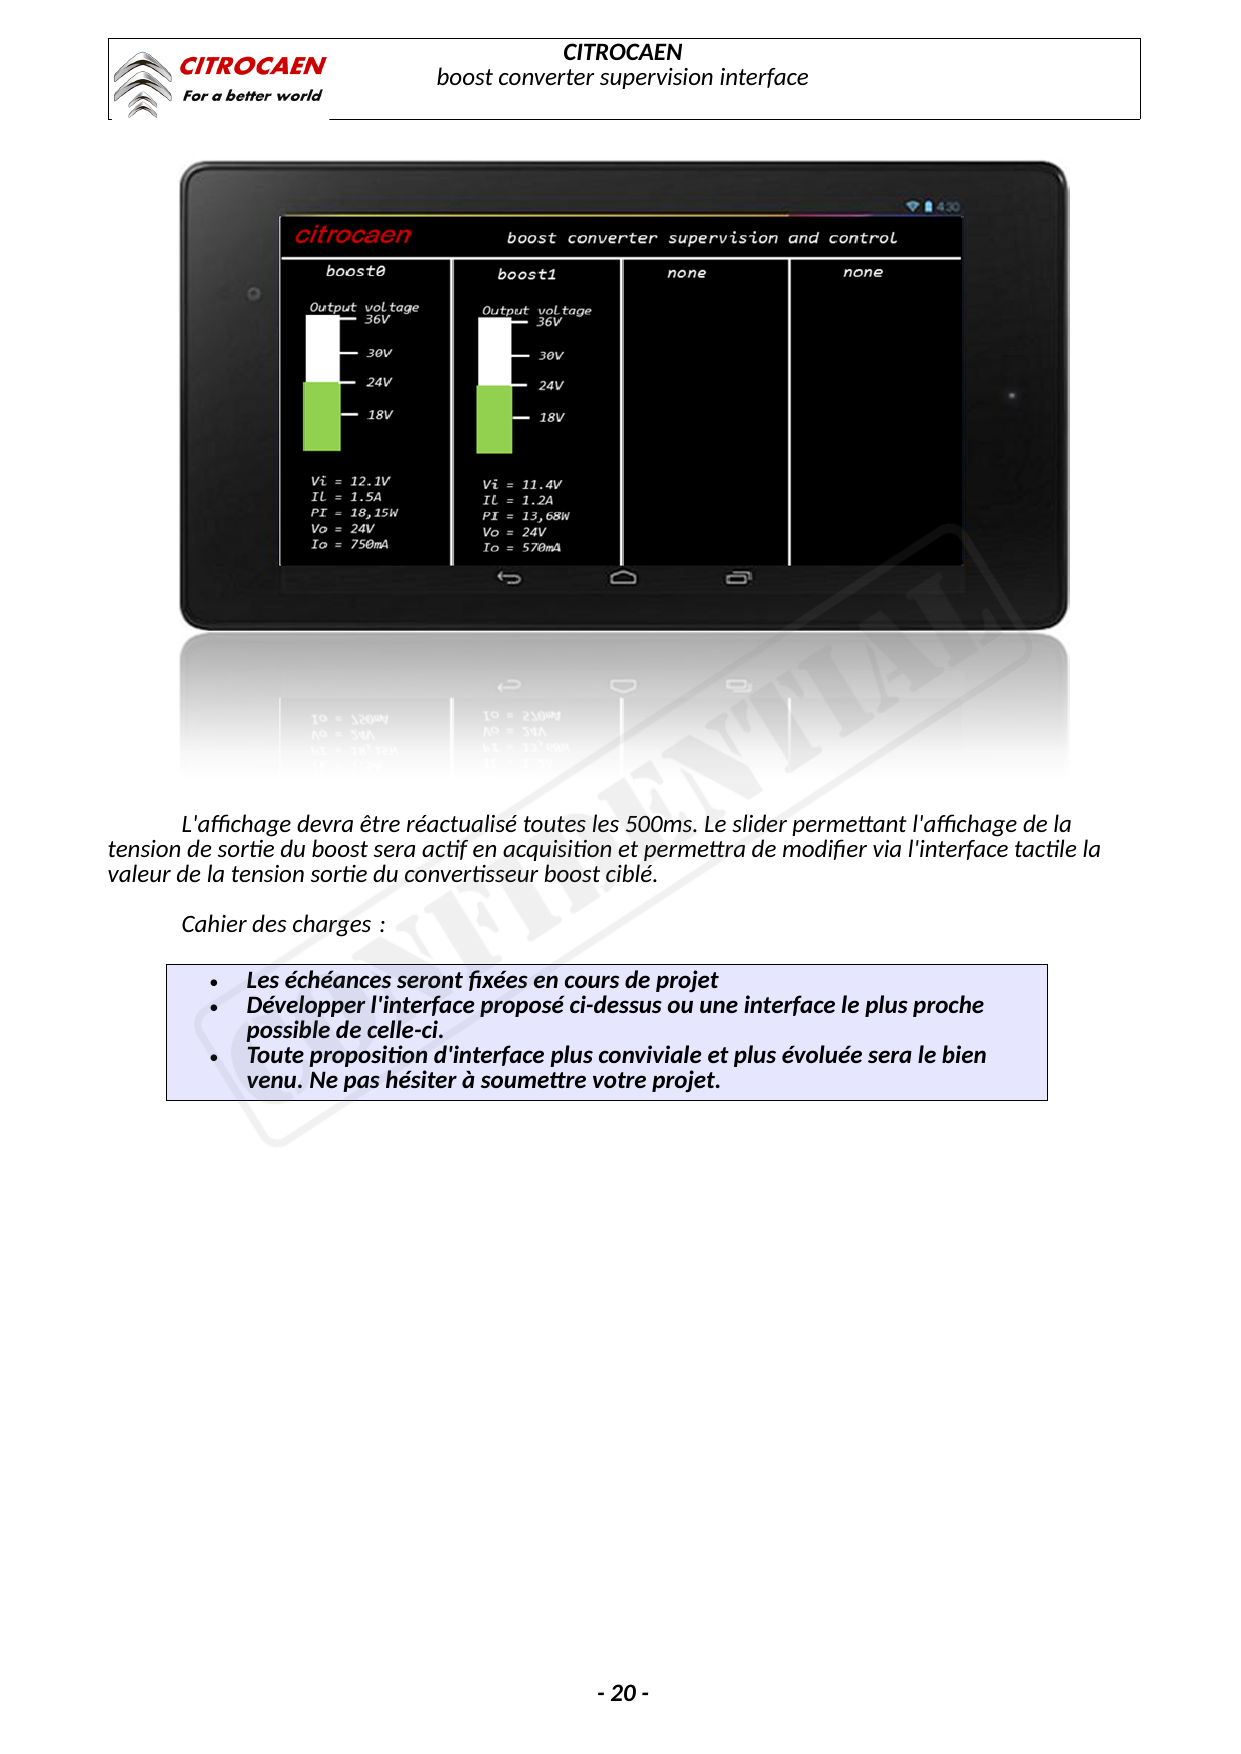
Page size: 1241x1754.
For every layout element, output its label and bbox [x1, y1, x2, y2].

picture [177, 157, 1070, 789]
picture [111, 49, 330, 120]
